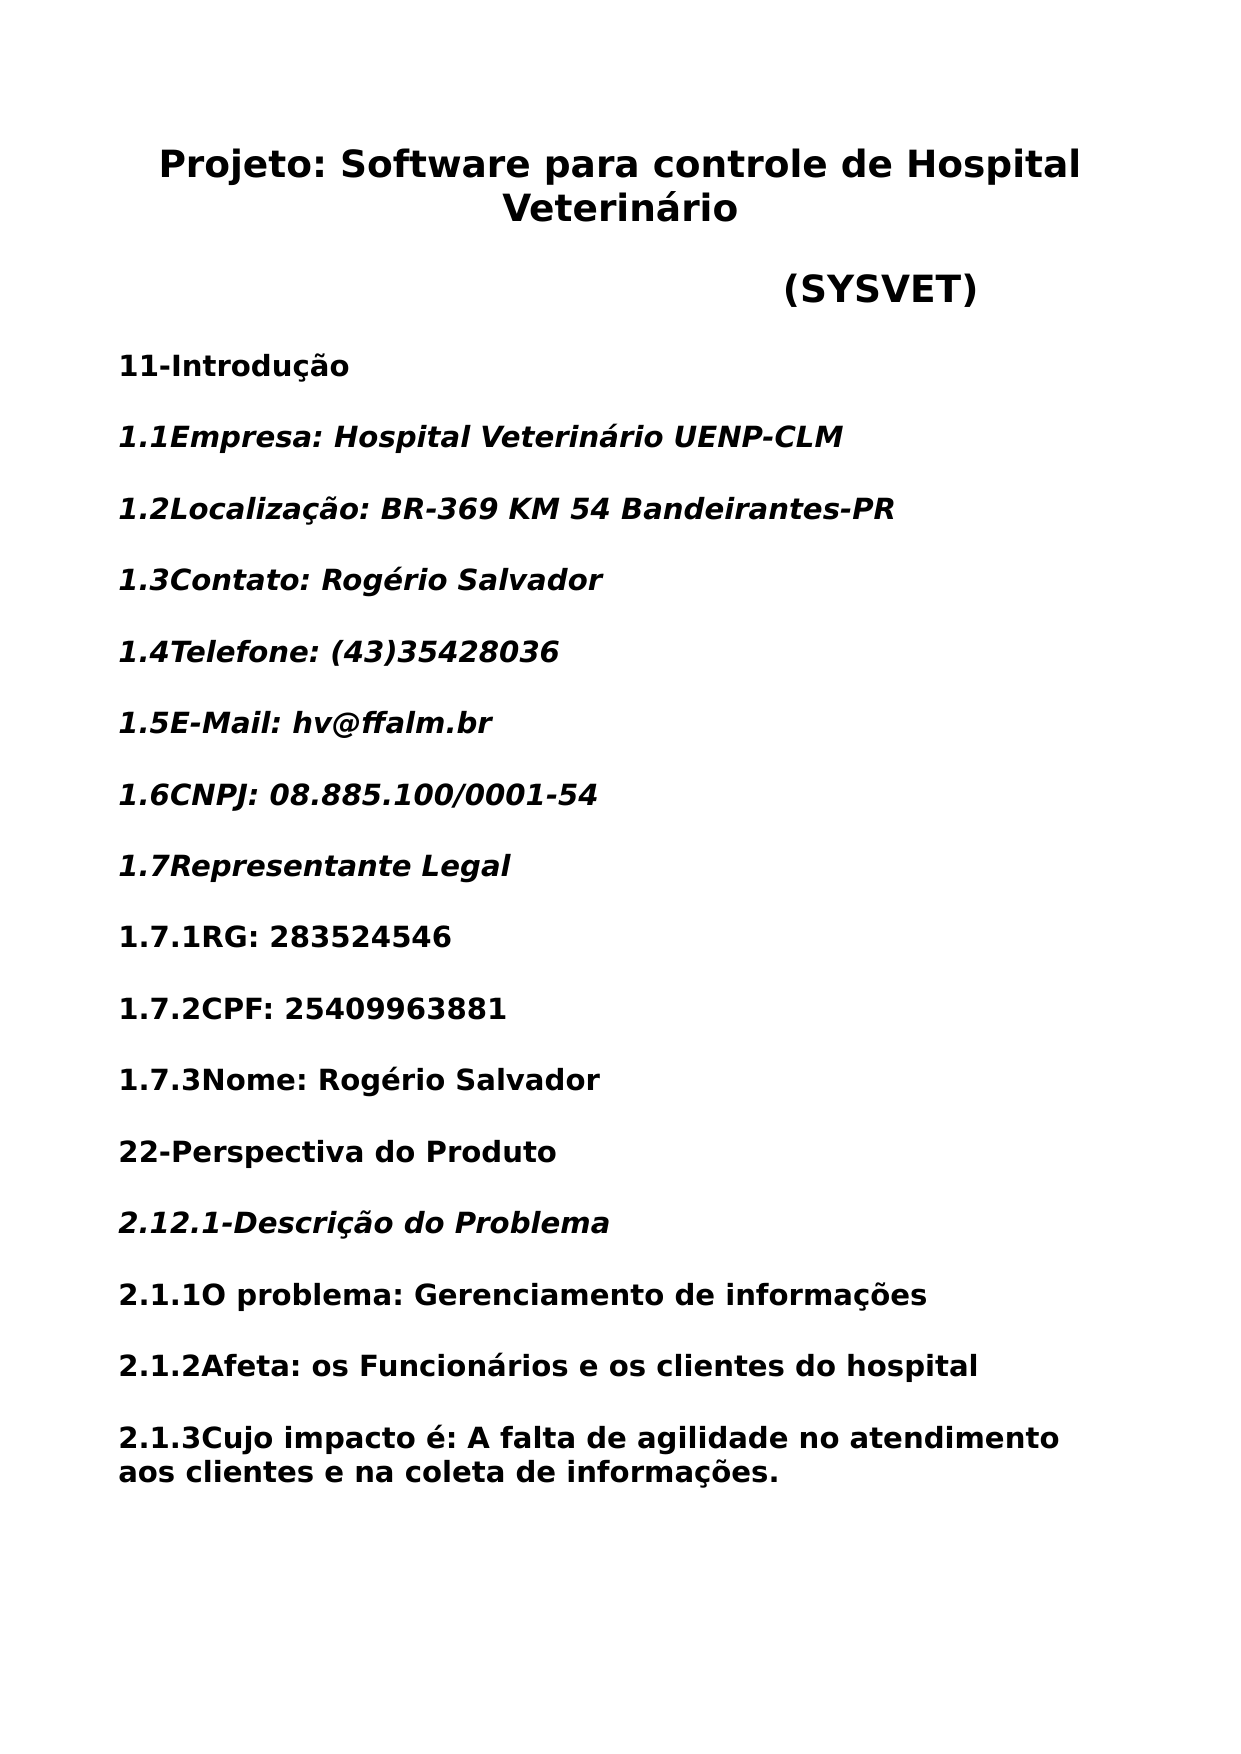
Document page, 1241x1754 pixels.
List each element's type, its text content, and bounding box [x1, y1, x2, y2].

subtitle CNPJ: 08.885.100/0001-54 [118, 778, 1122, 812]
subtitle E-Mail: hv@ffalm.br [118, 706, 1122, 740]
subtitle Contato: Rogério Salvador [118, 563, 1122, 597]
subtitle Telefone: (43)35428036 [118, 635, 1122, 669]
subtitle O problema: Gerenciamento de informações [118, 1278, 1122, 1312]
text Projeto: Software para controle de Hospital Veterinário [118, 143, 1122, 230]
subtitle 2-Perspectiva do Produto [118, 1135, 1122, 1169]
subtitle 2.1-Descrição do Problema [118, 1207, 1122, 1241]
subtitle Cujo impacto é: A falta de agilidade no atendimento aos clientes e na coleta de informações. [118, 1421, 1122, 1489]
subtitle CPF: 25409963881 [118, 992, 1122, 1026]
subtitle RG: 283524546 [118, 921, 1122, 955]
subtitle 1-Introdução [118, 349, 1122, 383]
subtitle Representante Legal [118, 849, 1122, 883]
subtitle Empresa: Hospital Veterinário UENP-CLM [118, 421, 1122, 454]
subtitle Localização: BR-369 KM 54 Bandeirantes-PR [118, 492, 1122, 526]
text (SYSVET) [118, 268, 1122, 312]
subtitle Afeta: os Funcionários e os clientes do hospital [118, 1349, 1122, 1383]
subtitle Nome: Rogério Salvador [118, 1064, 1122, 1098]
